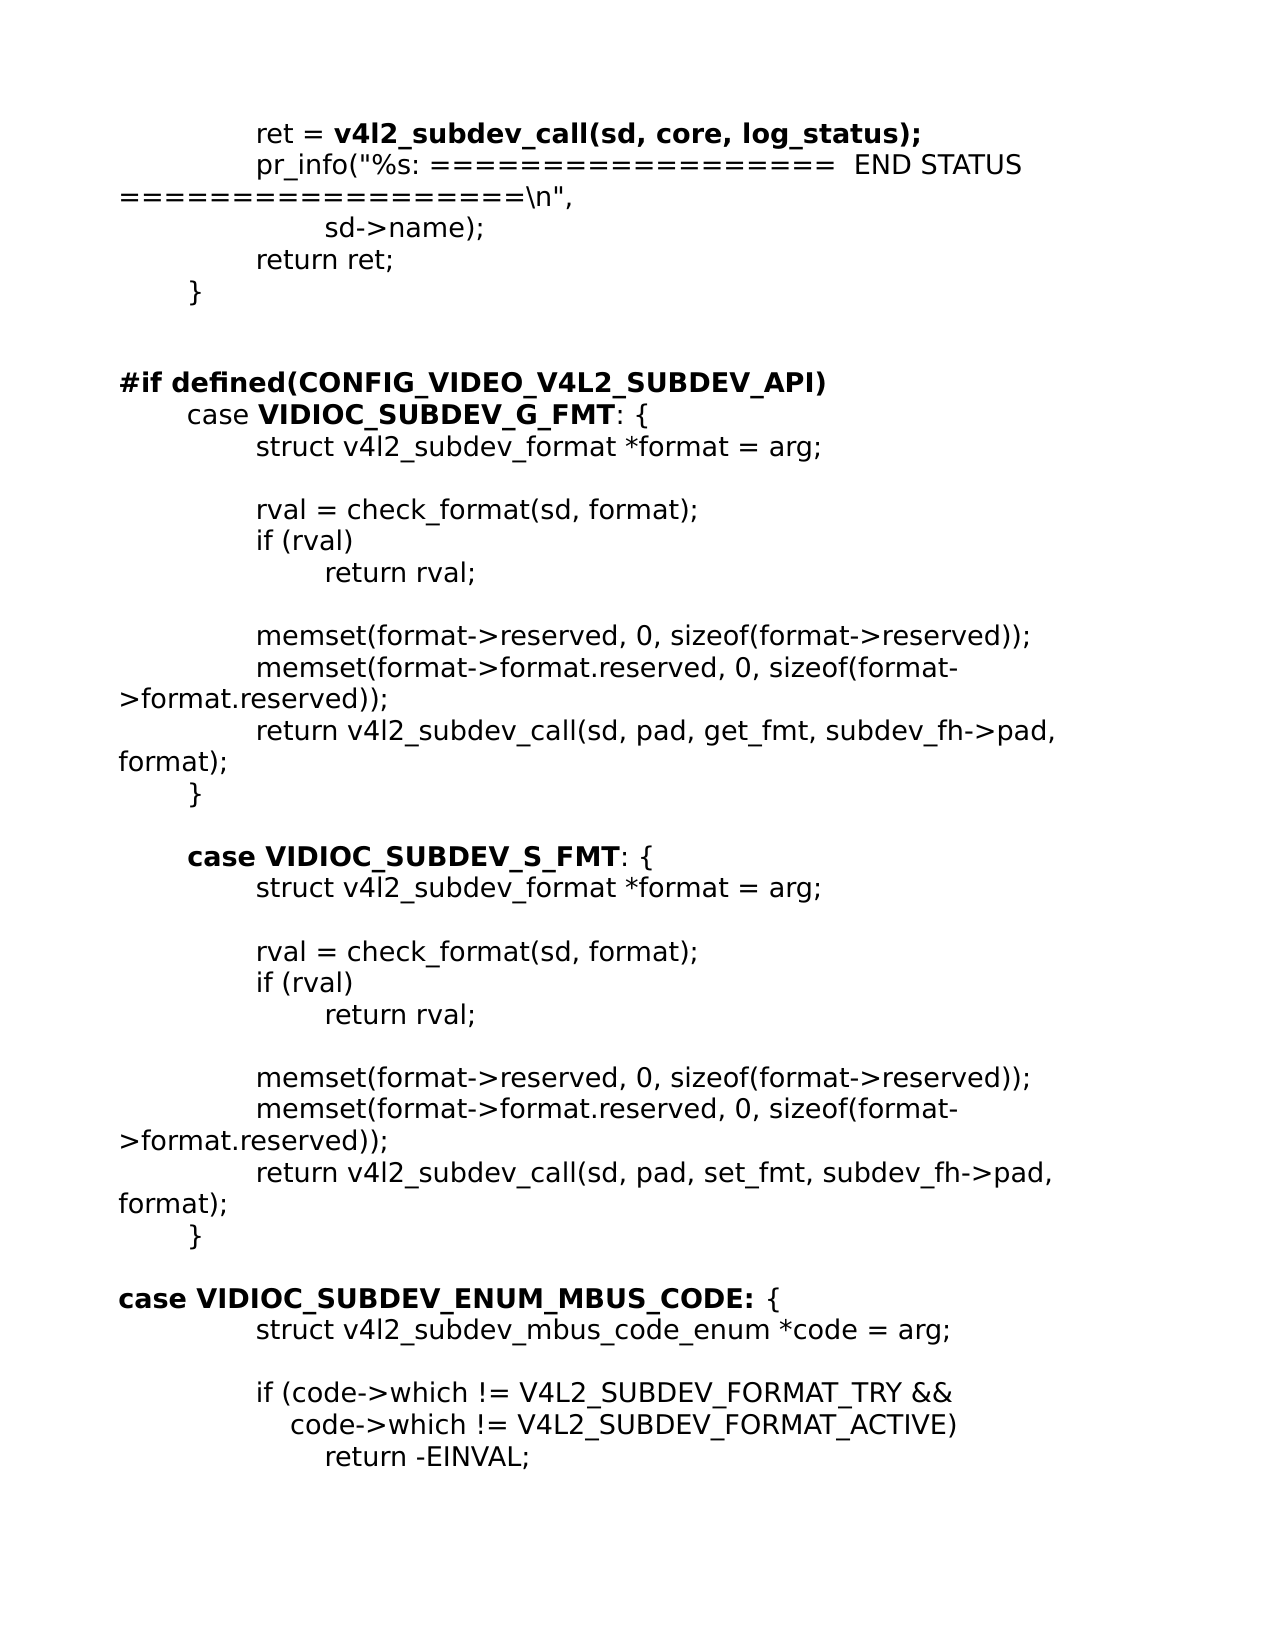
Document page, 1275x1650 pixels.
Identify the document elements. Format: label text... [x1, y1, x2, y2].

text return rval; [118, 999, 1157, 1031]
text return v4l2_subdev_call(sd, pad, set_fmt, subdev_fh->pad, format); [118, 1157, 1157, 1220]
text return -EINVAL; [118, 1441, 1157, 1472]
text struct v4l2_subdev_mbus_code_enum *code = arg; [118, 1315, 1157, 1346]
text } [118, 1220, 1157, 1252]
text sd->name); [118, 213, 1157, 244]
text code->which != V4L2_SUBDEV_FORMAT_ACTIVE) [118, 1409, 1157, 1441]
text } [118, 276, 1157, 307]
text rval = check_format(sd, format); [118, 494, 1157, 526]
text ret = v4l2_subdev_call(sd, core, log_status); [118, 118, 1157, 150]
text case VIDIOC_SUBDEV_G_FMT: { [118, 399, 1157, 431]
text pr_info("%s: ================== END STATUS ==================\n", [118, 150, 1157, 213]
text #if defined(CONFIG_VIDEO_V4L2_SUBDEV_API) [118, 368, 1157, 399]
text return ret; [118, 244, 1157, 276]
text rval = check_format(sd, format); [118, 936, 1157, 967]
text if (code->which != V4L2_SUBDEV_FORMAT_TRY && [118, 1378, 1157, 1409]
text case VIDIOC_SUBDEV_S_FMT: { [118, 841, 1157, 873]
text return rval; [118, 557, 1157, 589]
text struct v4l2_subdev_format *format = arg; [118, 873, 1157, 904]
text if (rval) [118, 526, 1157, 557]
text memset(format->reserved, 0, sizeof(format->reserved)); [118, 620, 1157, 652]
text return v4l2_subdev_call(sd, pad, get_fmt, subdev_fh->pad, format); [118, 715, 1157, 778]
text memset(format->reserved, 0, sizeof(format->reserved)); [118, 1062, 1157, 1094]
text case VIDIOC_SUBDEV_ENUM_MBUS_CODE: { [118, 1283, 1157, 1315]
text memset(format->format.reserved, 0, sizeof(format->format.reserved)); [118, 1094, 1157, 1157]
text memset(format->format.reserved, 0, sizeof(format->format.reserved)); [118, 652, 1157, 715]
text if (rval) [118, 967, 1157, 999]
text struct v4l2_subdev_format *format = arg; [118, 431, 1157, 462]
text } [118, 778, 1157, 810]
